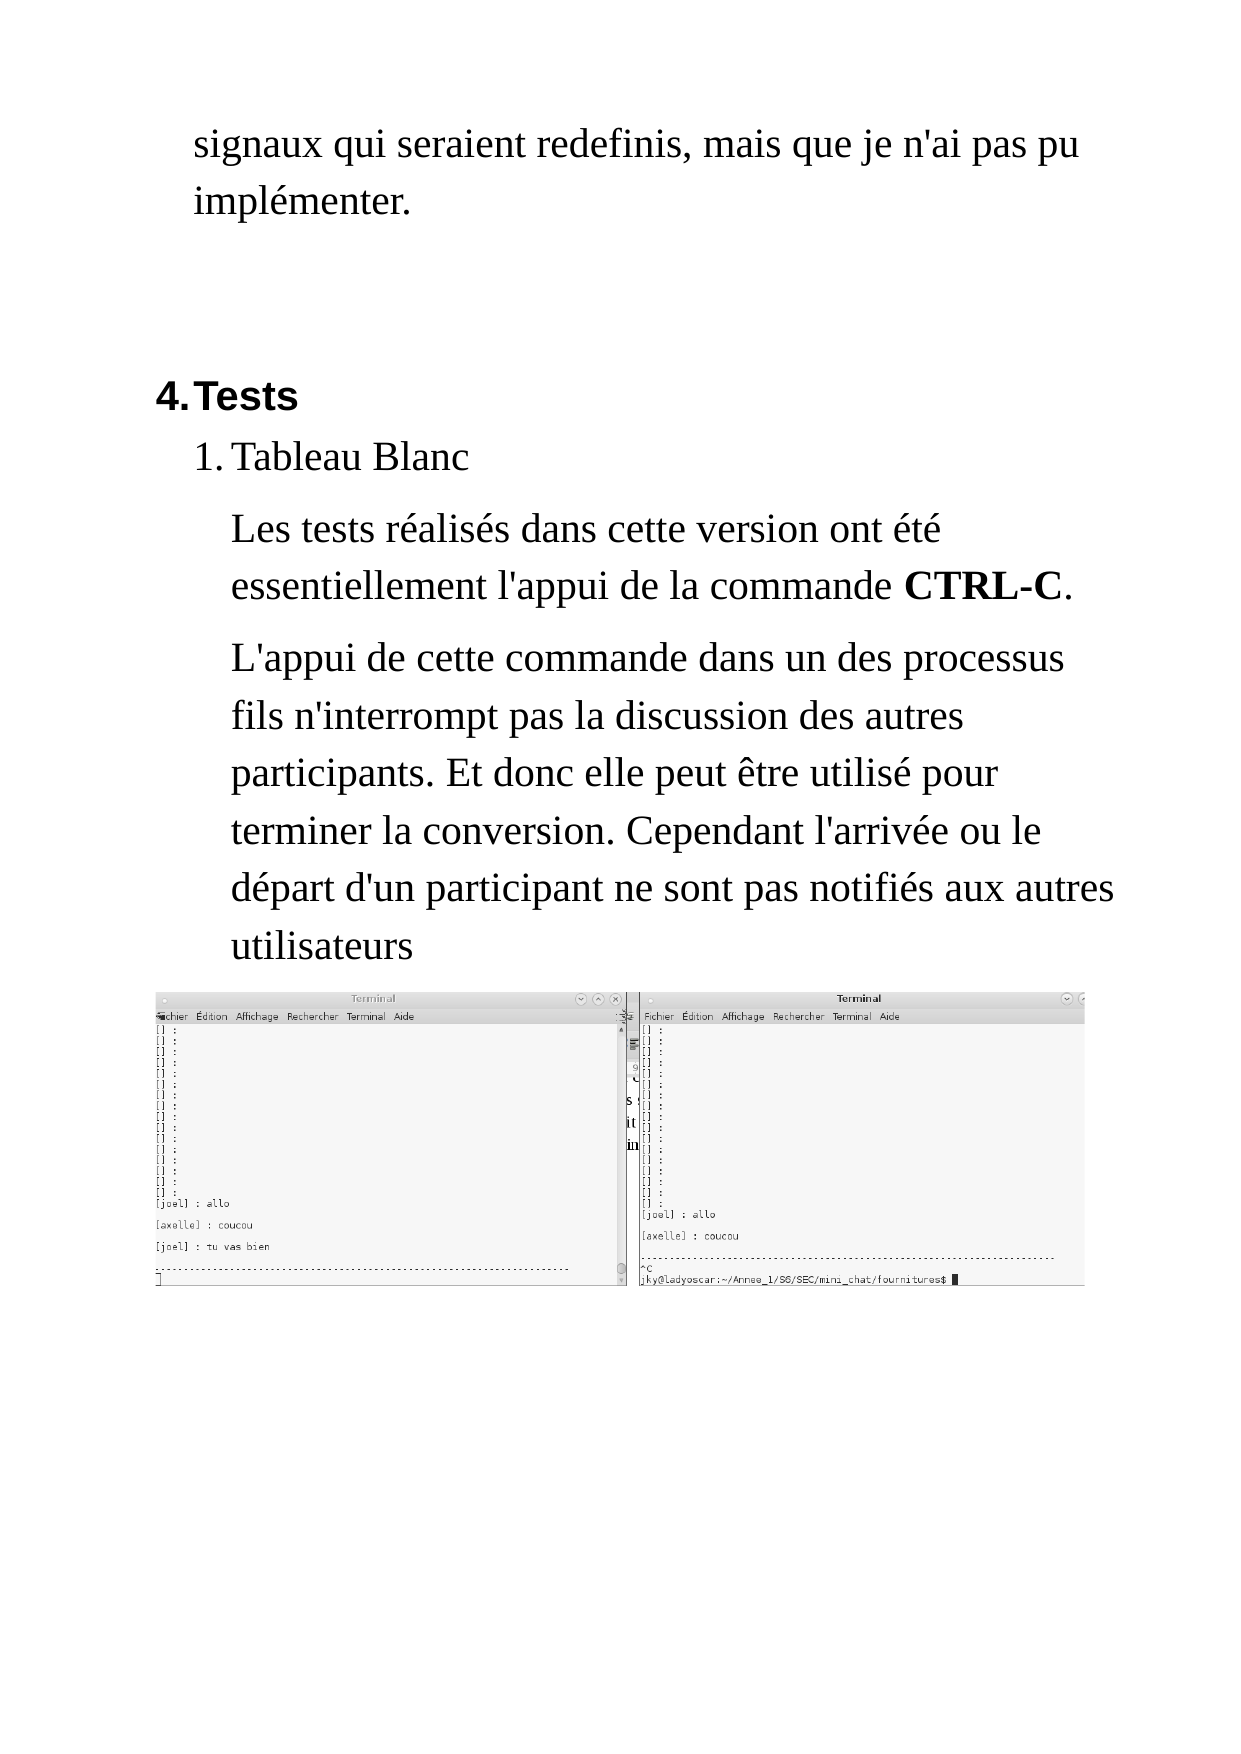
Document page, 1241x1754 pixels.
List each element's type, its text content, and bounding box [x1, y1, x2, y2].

list Tableau Blanc [193, 431, 1122, 479]
list signaux qui seraient redefinis, mais que je n'ai pas pu implémenter. [156, 118, 1122, 223]
picture [155, 992, 1085, 1286]
list L'appui de cette commande dans un des processus fils n'interrompt pas la discussion des autres participants. Et donc elle peut être utilisé pour terminer la conversion. Cependant l'arrivée ou le départ d'un participant ne sont pas notifiés aux autres utilisateurs [193, 633, 1122, 968]
title Tests [156, 371, 1122, 419]
list Les tests réalisés dans cette version ont été essentiellement l'appui de la commande CTRL-C. [193, 503, 1122, 609]
